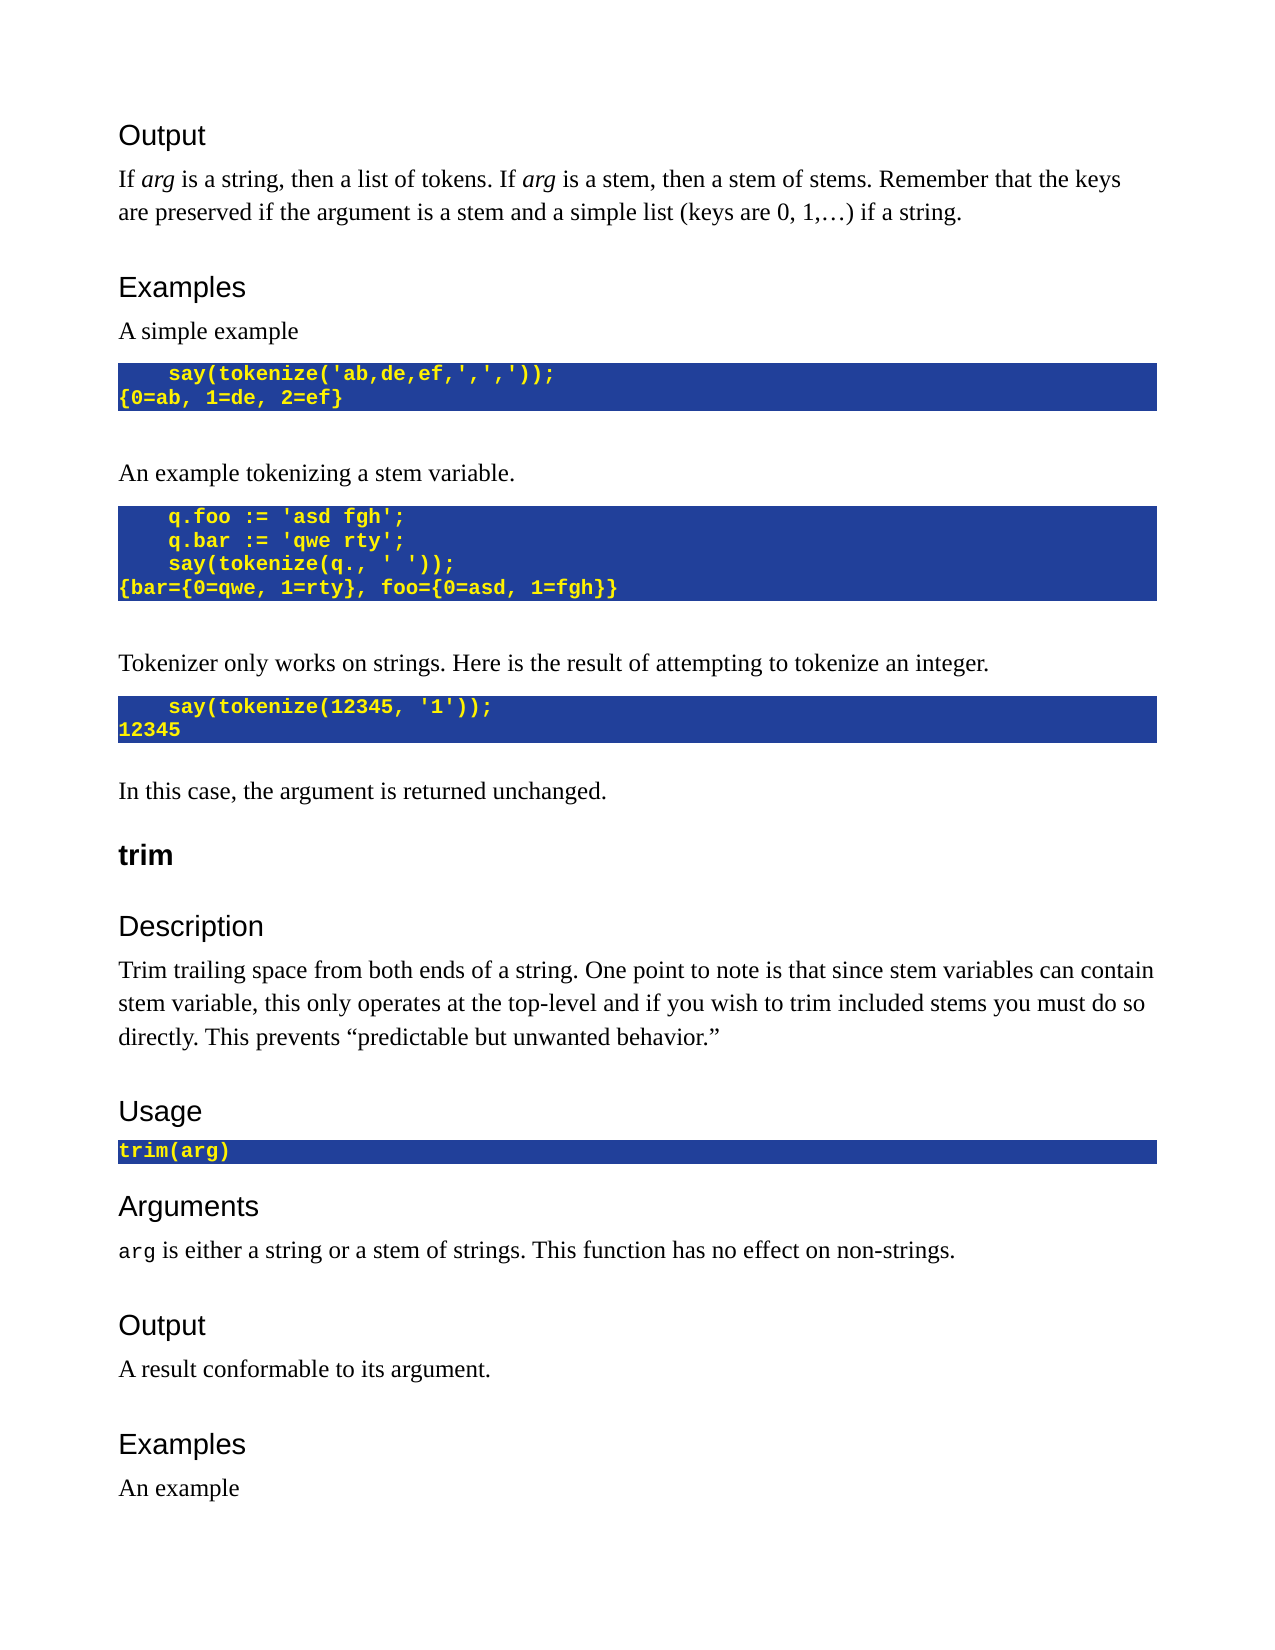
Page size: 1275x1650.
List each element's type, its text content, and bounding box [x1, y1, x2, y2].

text say(tokenize('ab,de,ef,',',')); [118, 363, 1157, 387]
text q.foo := 'asd fgh'; [118, 506, 1157, 529]
text An example tokenizing a stem variable. [118, 458, 1157, 487]
subtitle trim [118, 838, 1157, 872]
subtitle Usage [118, 1094, 1157, 1128]
text {bar={0=qwe, 1=rty}, foo={0=asd, 1=fgh}} [118, 577, 1157, 601]
text q.bar := 'qwe rty'; [118, 529, 1157, 553]
text A result conformable to its argument. [118, 1354, 1157, 1383]
text say(tokenize(q., ' ')); [118, 553, 1157, 577]
text If arg is a string, then a list of tokens. If arg is a stem, then a stem of stems. Remember that the keys are preserved if the argument is a stem and a simple list (keys are 0, 1,…) if a string. [118, 164, 1157, 226]
text Tokenizer only works on strings. Here is the result of attempting to tokenize an integer. [118, 648, 1157, 677]
text arg is either a string or a stem of strings. This function has no effect on non-strings. [118, 1235, 1157, 1264]
text {0=ab, 1=de, 2=ef} [118, 387, 1157, 411]
text say(tokenize(12345, '1')); [118, 696, 1157, 719]
subtitle Description [118, 909, 1157, 943]
text trim(arg) [118, 1140, 1157, 1164]
subtitle Output [118, 1308, 1157, 1342]
subtitle Arguments [118, 1189, 1157, 1222]
text A simple example [118, 316, 1157, 344]
subtitle Examples [118, 1427, 1157, 1461]
text In this case, the argument is returned unchanged. [118, 743, 1157, 805]
text Trim trailing space from both ends of a string. One point to note is that since stem variables can contain stem variable, this only operates at the top-level and if you wish to trim included stems you must do so directly. This prevents “predictable but unwanted behavior.” [118, 956, 1157, 1050]
text 12345 [118, 719, 1157, 743]
subtitle Examples [118, 270, 1157, 303]
text An example [118, 1473, 1157, 1502]
subtitle Output [118, 118, 1157, 152]
